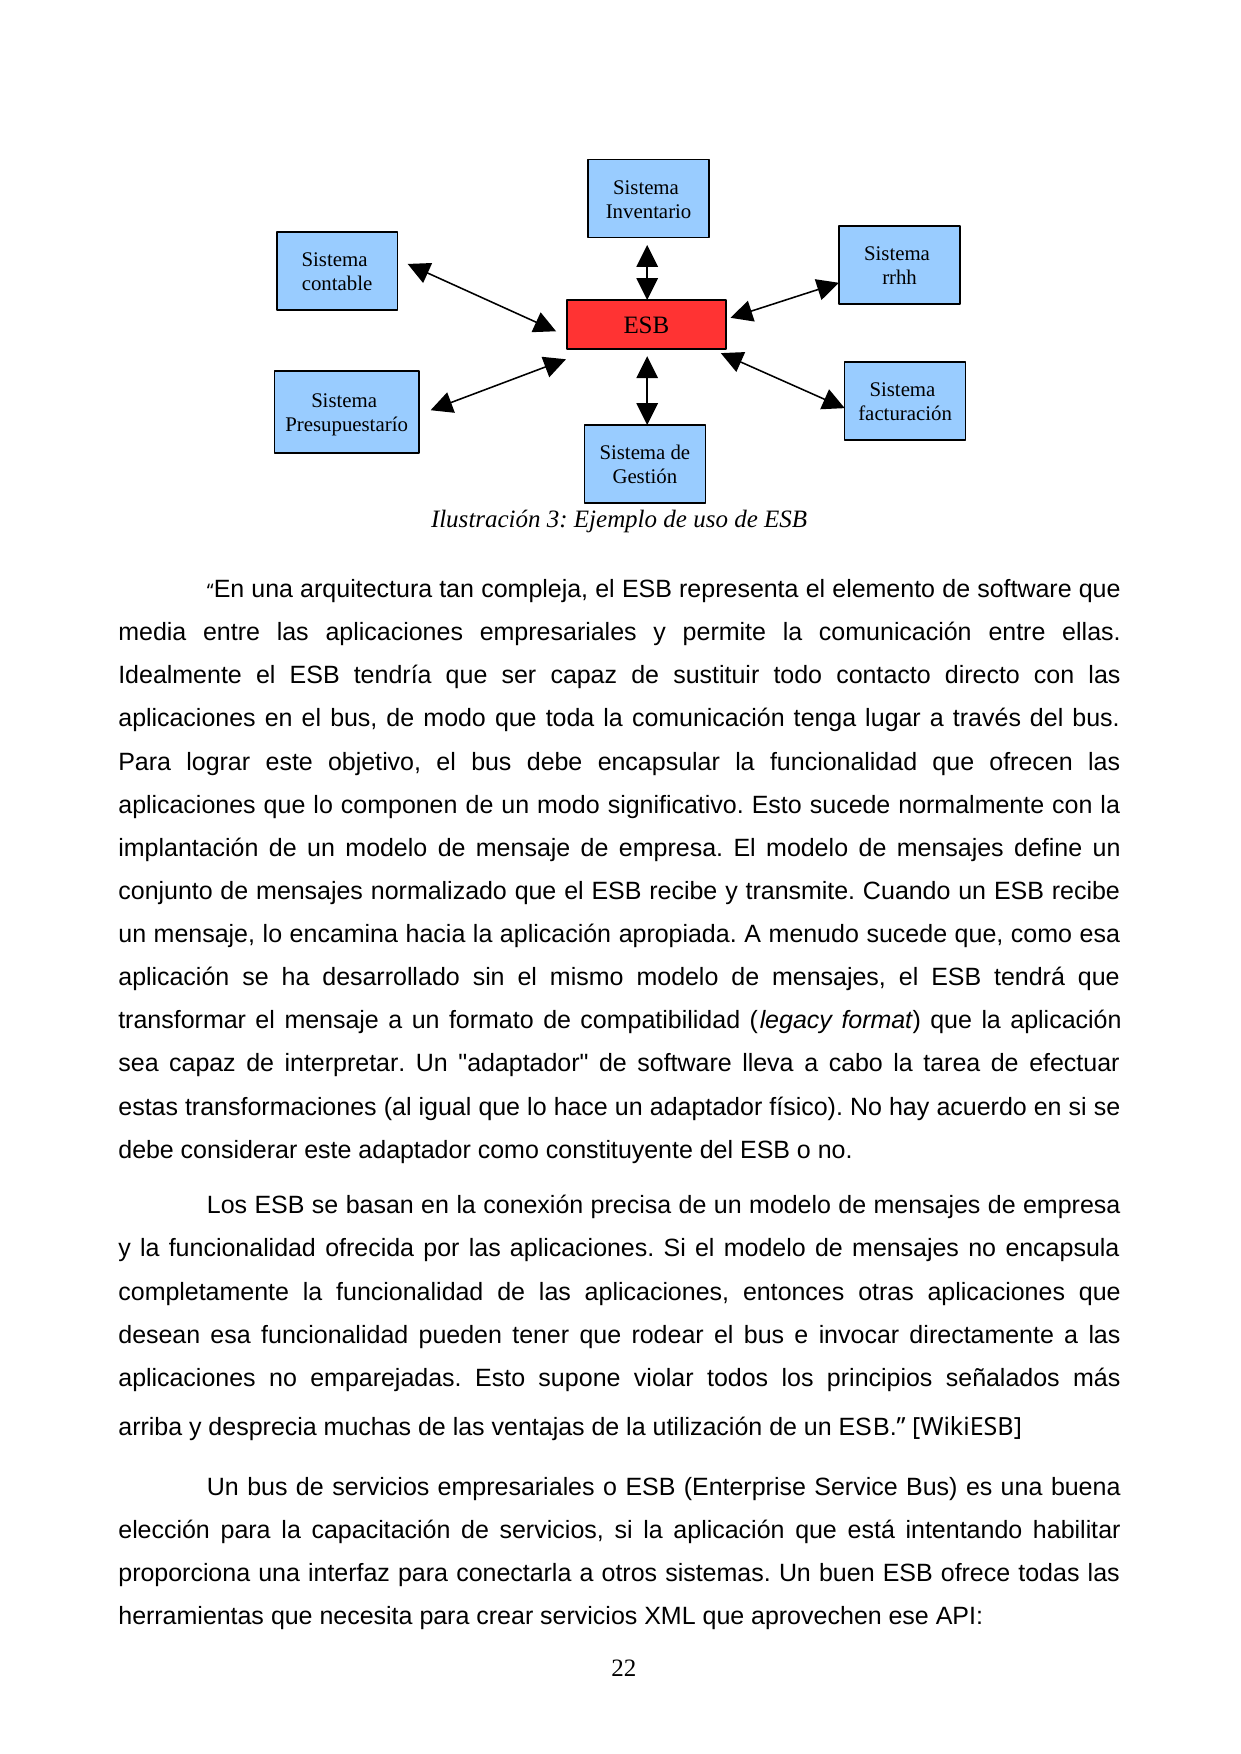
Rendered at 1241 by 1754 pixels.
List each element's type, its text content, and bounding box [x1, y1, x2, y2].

text “En una arquitectura tan compleja, el ESB representa el elemento de software que media entre las aplicaciones empresariales y permite la comunicación entre ellas. Idealmente el ESB tendría que ser capaz de sustituir todo contacto directo con las aplicaciones en el bus, de modo que toda la comunicación tenga lugar a través del bus. Para lograr este objetivo, el bus debe encapsular la funcionalidad que ofrecen las aplicaciones que lo componen de un modo significativo. Esto sucede normalmente con la implantación de un modelo de mensaje de empresa. El modelo de mensajes define un conjunto de mensajes normalizado que el ESB recibe y transmite. Cuando un ESB recibe un mensaje, lo encamina hacia la aplicación apropiada. A menudo sucede que, como esa aplicación se ha desarrollado sin el mismo modelo de mensajes, el ESB tendrá que transformar el mensaje a un formato de compatibilidad (legacy format) que la aplicación sea capaz de interpretar. Un "adaptador" de software lleva a cabo la tarea de efectuar estas transformaciones (al igual que lo hace un adaptador físico). No hay acuerdo en si se debe considerar este adaptador como constituyente del ESB o no. [118, 574, 1122, 1163]
text Ilustración 3: Ejemplo de uso de ESB [274, 172, 966, 533]
text Los ESB se basan en la conexión precisa de un modelo de mensajes de empresa y la funcionalidad ofrecida por las aplicaciones. Si el modelo de mensajes no encapsula completamente la funcionalidad de las aplicaciones, entonces otras aplicaciones que desean esa funcionalidad pueden tener que rodear el bus e invocar directamente a las aplicaciones no emparejadas. Esto supone violar todos los principios señalados más arriba y desprecia muchas de las ventajas de la utilización de un ESB.” [WikiESB] [118, 1190, 1122, 1442]
text Un bus de servicios empresariales o ESB (Enterprise Service Bus) es una buena elección para la capacitación de servicios, si la aplicación que está intentando habilitar proporciona una interfaz para conectarla a otros sistemas. Un buen ESB ofrece todas las herramientas que necesita para crear servicios XML que aprovechen ese API: [118, 1472, 1122, 1630]
